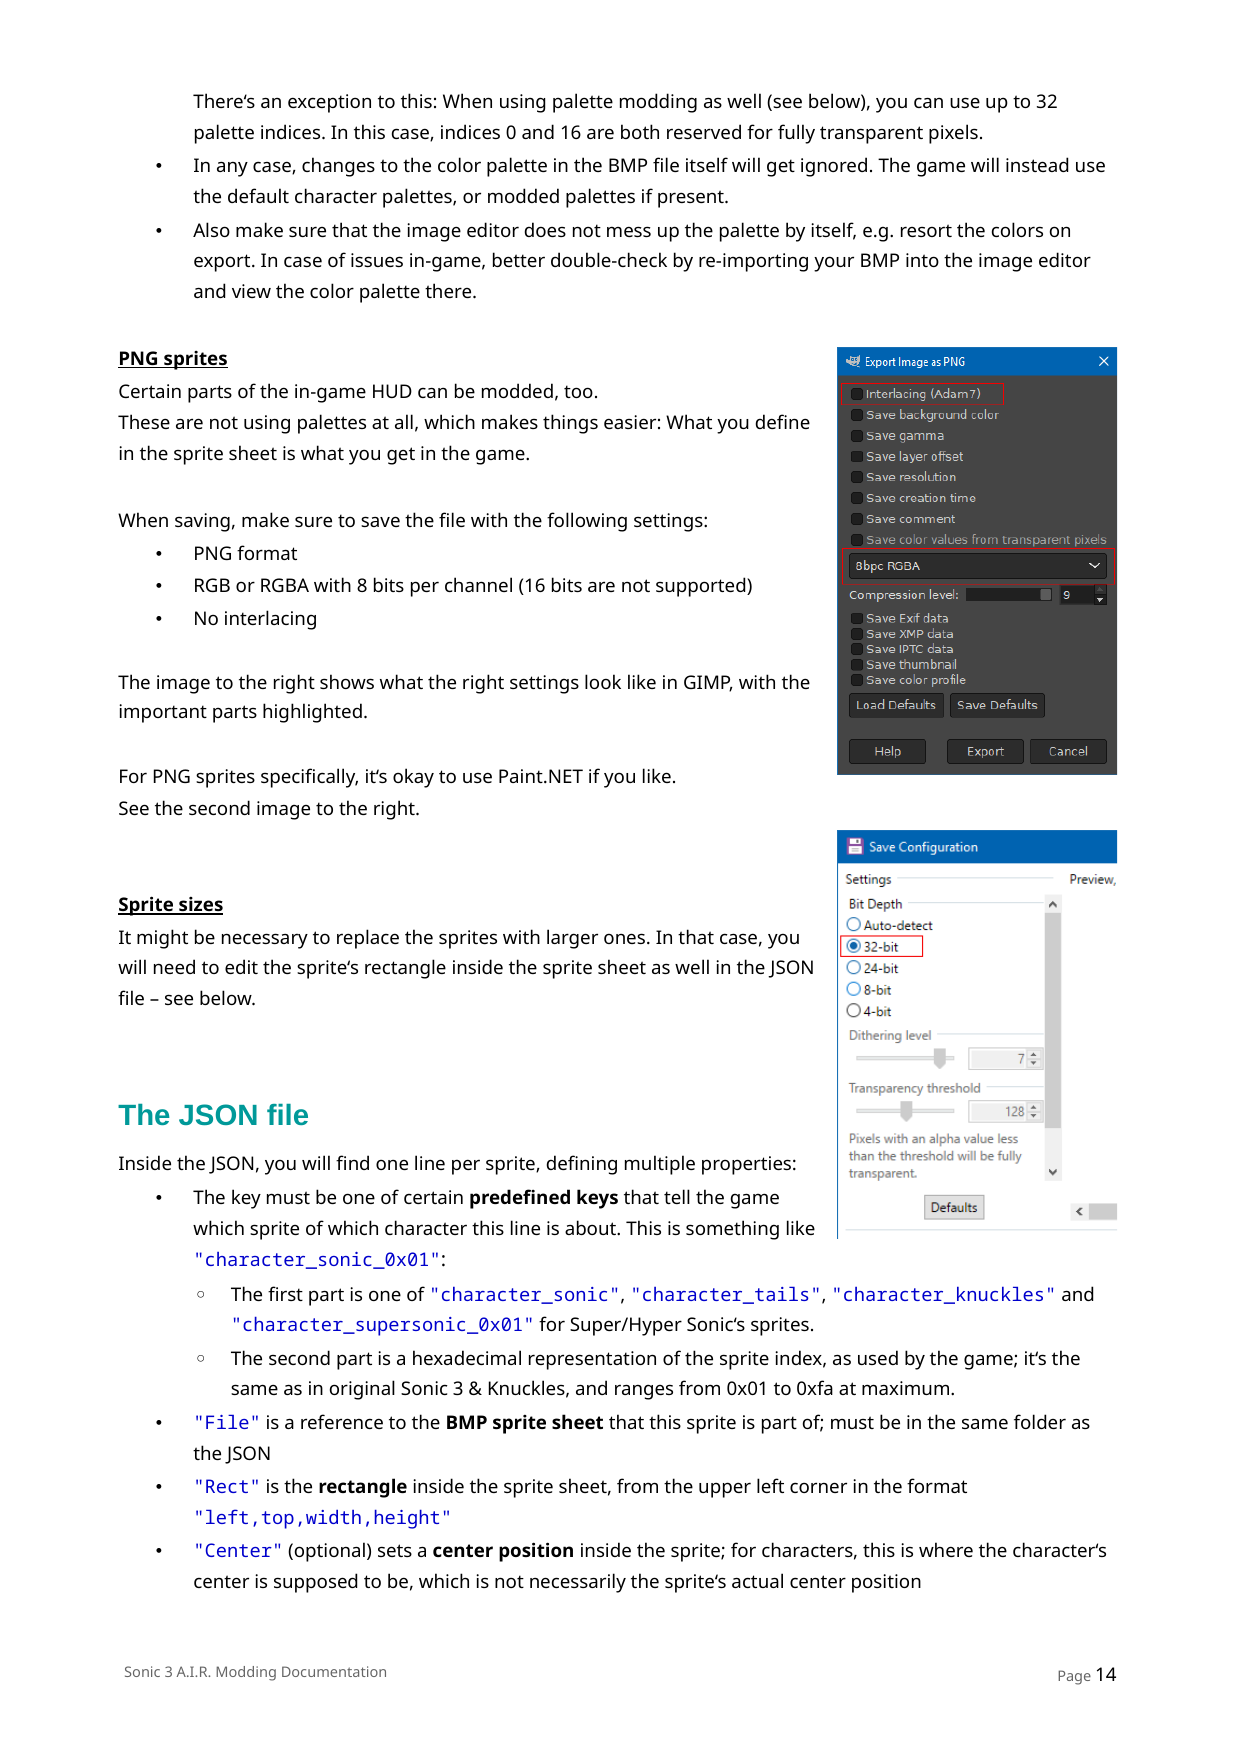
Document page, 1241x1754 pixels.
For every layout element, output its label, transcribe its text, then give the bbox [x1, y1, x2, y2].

text PNG sprites [118, 345, 1122, 371]
text Certain parts of the in-game HUD can be modded, too. These are not using palettes at all, which makes things easier: What you define in the sprite sheet is what you get in the game. [118, 379, 837, 466]
text For PNG sprites specifically, it‘s okay to use Paint.NET if you like. [118, 763, 1122, 788]
picture [837, 830, 1118, 1239]
list PNG format [156, 541, 837, 566]
list RGB or RGBA with 8 bits per channel (16 bits are not supported) [156, 573, 837, 598]
text It might be necessary to replace the sprites with larger ones. In that case, you will need to edit the sprite‘s rectangle inside the sprite sheet as well in the JSON file – see below. [118, 924, 837, 1011]
text Inside the JSON, you will find one line per sprite, defining multiple properties: [118, 1151, 837, 1176]
list Also make sure that the image editor does not mess up the palette by itself, e.g. resort the colors on export. In case of issues in-game, better double-check by re-importing your BMP into the image editor and view the color palette there. [156, 217, 1122, 304]
list The second part is a hexadecimal representation of the sprite index, as used by the game; it‘s the same as in original Sonic 3 & Knuckles, and ranges from 0x01 to 0xfa at maximum. [193, 1345, 1122, 1401]
subtitle The JSON file [118, 1098, 837, 1131]
list In any case, changes to the color palette in the BMP file itself will get ignored. The game will instead use the default character palettes, or modded palettes if present. [156, 153, 1122, 209]
list "Rect" is the rectangle inside the sprite sheet, from the upper left corner in the format "left,top,width,height" [156, 1473, 1122, 1529]
list There‘s an exception to this: When using palette modding as well (see below), you can use up to 32 palette indices. In this case, indices 0 and 16 are both reserved for fully transparent pixels. [156, 88, 1122, 145]
list The first part is one of "character_sonic", "character_tails", "character_knuckles" and "character_supersonic_0x01" for Super/Hyper Sonic‘s sprites. [193, 1281, 1122, 1337]
picture [837, 347, 1118, 775]
text Sprite sizes [118, 892, 837, 917]
text When saving, make sure to save the file with the following settings: [118, 507, 837, 533]
text The image to the right shows what the right settings look like in GIMP, with the important parts highlighted. [118, 669, 837, 724]
list "File" is a reference to the BMP sprite sheet that this sprite is part of; must be in the same folder as the JSON [156, 1409, 1122, 1465]
list No interlacing [156, 605, 837, 631]
list "Center" (optional) sets a center position inside the sprite; for characters, this is where the character‘s center is supposed to be, which is not necessarily the sprite‘s actual center position [156, 1537, 1122, 1594]
text See the second image to the right. [118, 795, 1122, 821]
list The key must be one of certain predefined keys that tell the game which sprite of which character this line is about. This is something like "character_sonic_0x01": [156, 1184, 1122, 1273]
